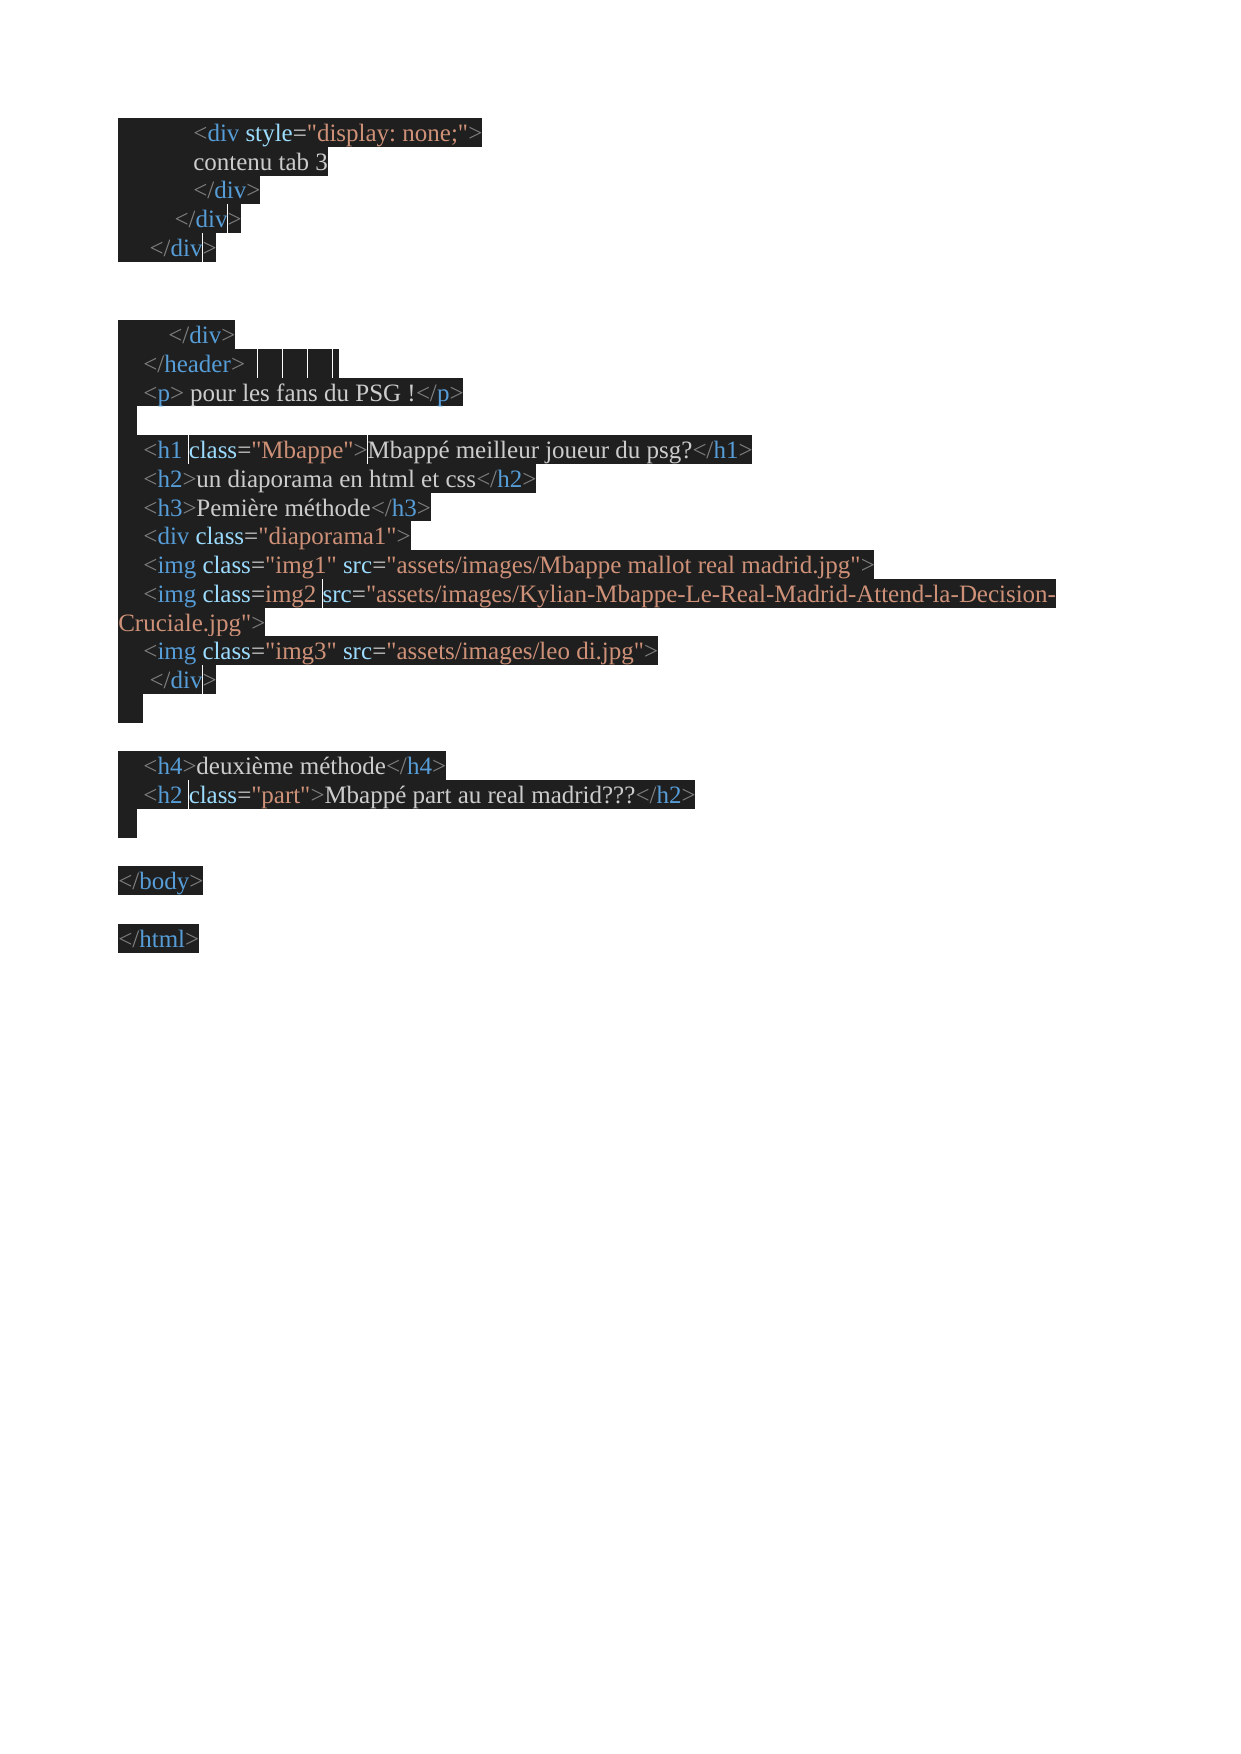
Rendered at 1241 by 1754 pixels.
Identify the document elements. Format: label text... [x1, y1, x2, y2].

text <h3>Pemière méthode</h3> [118, 493, 1122, 521]
text <p> pour les fans du PSG !</p> [118, 378, 1122, 406]
text <img class=img2 src="assets/images/Kylian-Mbappe-Le-Real-Madrid-Attend-la-Decision-Cruciale.jpg"> [118, 579, 1122, 636]
text <div style="display: none;"> [118, 118, 1122, 147]
text </div> [118, 204, 1122, 233]
text <h2 class="part">Mbappé part au real madrid???</h2> [118, 780, 1122, 809]
text </html> [118, 924, 1122, 953]
text </header> [118, 349, 1122, 378]
text <img class="img1" src="assets/images/Mbappe mallot real madrid.jpg"> [118, 550, 1122, 579]
text <div class="diaporama1"> [118, 521, 1122, 550]
text contenu tab 3 [118, 147, 1122, 176]
text <h1 class="Mbappe">Mbappé meilleur joueur du psg?</h1> [118, 435, 1122, 464]
text <img class="img3" src="assets/images/leo di.jpg"> [118, 636, 1122, 665]
text <h4>deuxième méthode</h4> [118, 751, 1122, 780]
text </body> [118, 866, 1122, 895]
text </div> [118, 176, 1122, 204]
text <h2>un diaporama en html et css</h2> [118, 464, 1122, 493]
text </div> [118, 233, 1122, 262]
text </div> [118, 665, 1122, 694]
text </div> [118, 320, 1122, 349]
